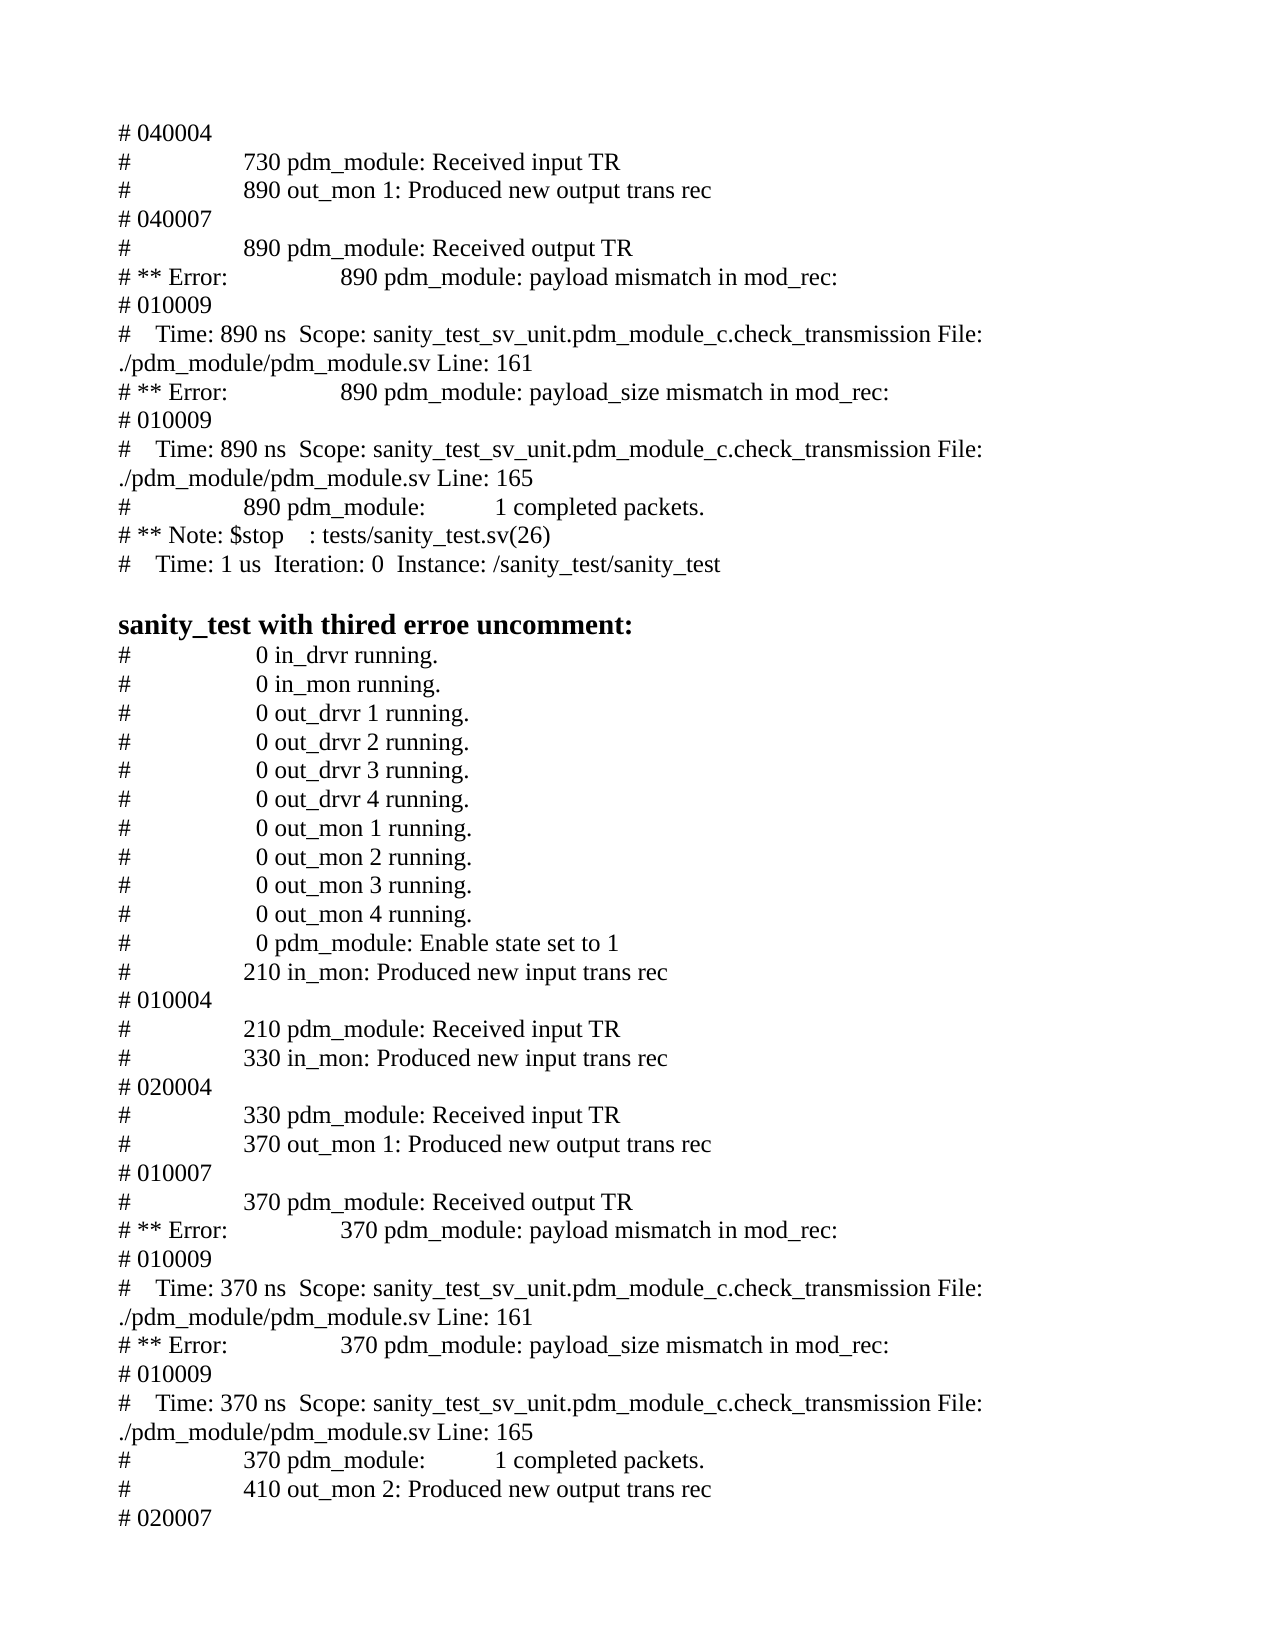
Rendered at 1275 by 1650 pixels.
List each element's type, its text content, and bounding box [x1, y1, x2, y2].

text # 0 pdm_module: Enable state set to 1 [118, 928, 1157, 957]
text # 040004 [118, 118, 1157, 147]
text # 730 pdm_module: Received input TR [118, 147, 1157, 176]
text # 010009 [118, 1359, 1157, 1388]
text # 020007 [118, 1503, 1157, 1532]
text # 010007 [118, 1158, 1157, 1187]
text # ** Error: 370 pdm_module: payload mismatch in mod_rec: [118, 1215, 1157, 1244]
text # 0 out_mon 4 running. [118, 899, 1157, 928]
text # 0 in_drvr running. [118, 640, 1157, 669]
text # 0 in_mon running. [118, 669, 1157, 698]
text # 890 pdm_module: 1 completed packets. [118, 492, 1157, 521]
text # 010009 [118, 1244, 1157, 1273]
text # Time: 890 ns Scope: sanity_test_sv_unit.pdm_module_c.check_transmission File: ./pdm_module/pdm_module.sv Line: 165 [118, 434, 1157, 492]
text # 370 out_mon 1: Produced new output trans rec [118, 1129, 1157, 1158]
text # 020004 [118, 1072, 1157, 1100]
text # Time: 890 ns Scope: sanity_test_sv_unit.pdm_module_c.check_transmission File: ./pdm_module/pdm_module.sv Line: 161 [118, 319, 1157, 377]
text # 0 out_drvr 3 running. [118, 755, 1157, 784]
text # 0 out_mon 3 running. [118, 870, 1157, 899]
text # 410 out_mon 2: Produced new output trans rec [118, 1474, 1157, 1503]
text # ** Error: 370 pdm_module: payload_size mismatch in mod_rec: [118, 1330, 1157, 1359]
text # 010009 [118, 291, 1157, 319]
text # ** Error: 890 pdm_module: payload mismatch in mod_rec: [118, 262, 1157, 291]
text # Time: 370 ns Scope: sanity_test_sv_unit.pdm_module_c.check_transmission File: ./pdm_module/pdm_module.sv Line: 165 [118, 1388, 1157, 1445]
text # 0 out_drvr 4 running. [118, 784, 1157, 813]
text # Time: 1 us Iteration: 0 Instance: /sanity_test/sanity_test [118, 549, 1157, 578]
text # 0 out_drvr 2 running. [118, 727, 1157, 755]
text # 330 pdm_module: Received input TR [118, 1100, 1157, 1129]
text # ** Error: 890 pdm_module: payload_size mismatch in mod_rec: [118, 377, 1157, 406]
text # 0 out_mon 1 running. [118, 813, 1157, 842]
text # 890 pdm_module: Received output TR [118, 233, 1157, 262]
text # 890 out_mon 1: Produced new output trans rec [118, 176, 1157, 204]
text # 210 pdm_module: Received input TR [118, 1014, 1157, 1043]
text # 010009 [118, 406, 1157, 434]
text # 370 pdm_module: Received output TR [118, 1187, 1157, 1215]
text # 0 out_mon 2 running. [118, 842, 1157, 870]
text # 0 out_drvr 1 running. [118, 698, 1157, 727]
text # 370 pdm_module: 1 completed packets. [118, 1445, 1157, 1474]
text # 210 in_mon: Produced new input trans rec [118, 957, 1157, 985]
text # 010004 [118, 985, 1157, 1014]
text # 040007 [118, 204, 1157, 233]
text sanity_test with thired erroe uncomment: [118, 607, 1157, 640]
text # ** Note: $stop : tests/sanity_test.sv(26) [118, 521, 1157, 549]
text # Time: 370 ns Scope: sanity_test_sv_unit.pdm_module_c.check_transmission File: ./pdm_module/pdm_module.sv Line: 161 [118, 1273, 1157, 1330]
text # 330 in_mon: Produced new input trans rec [118, 1043, 1157, 1072]
